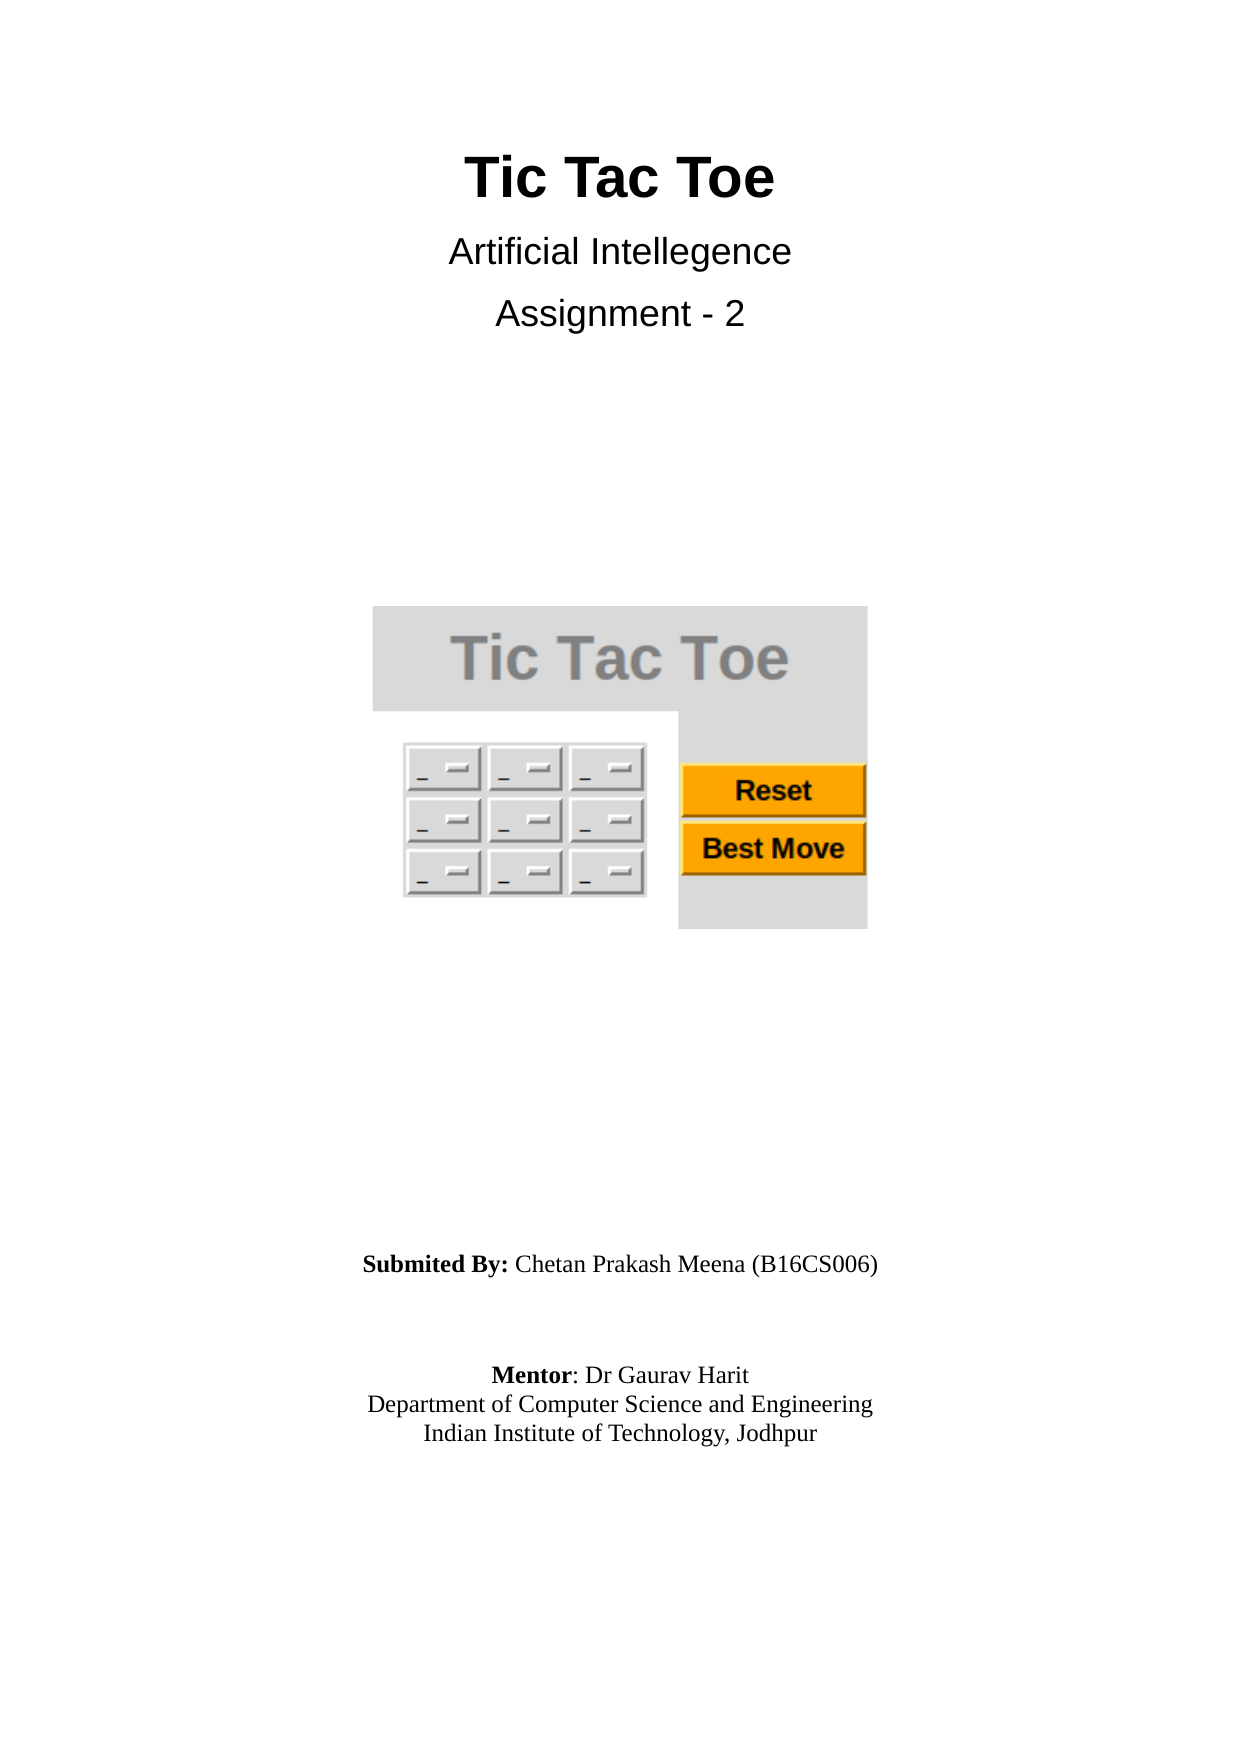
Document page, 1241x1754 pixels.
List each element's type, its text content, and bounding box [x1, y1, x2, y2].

subtitle Assignment - 2 [118, 291, 1122, 334]
picture [372, 606, 868, 929]
subtitle Artificial Intellegence [118, 229, 1122, 272]
text Submited By: Chetan Prakash Meena (B16CS006) [118, 1249, 1122, 1278]
text Indian Institute of Technology, Jodhpur [118, 1418, 1122, 1446]
text Mentor: Dr Gaurav Harit [118, 1360, 1122, 1389]
text Department of Computer Science and Engineering [118, 1389, 1122, 1418]
title Tic Tac Toe [118, 143, 1122, 210]
